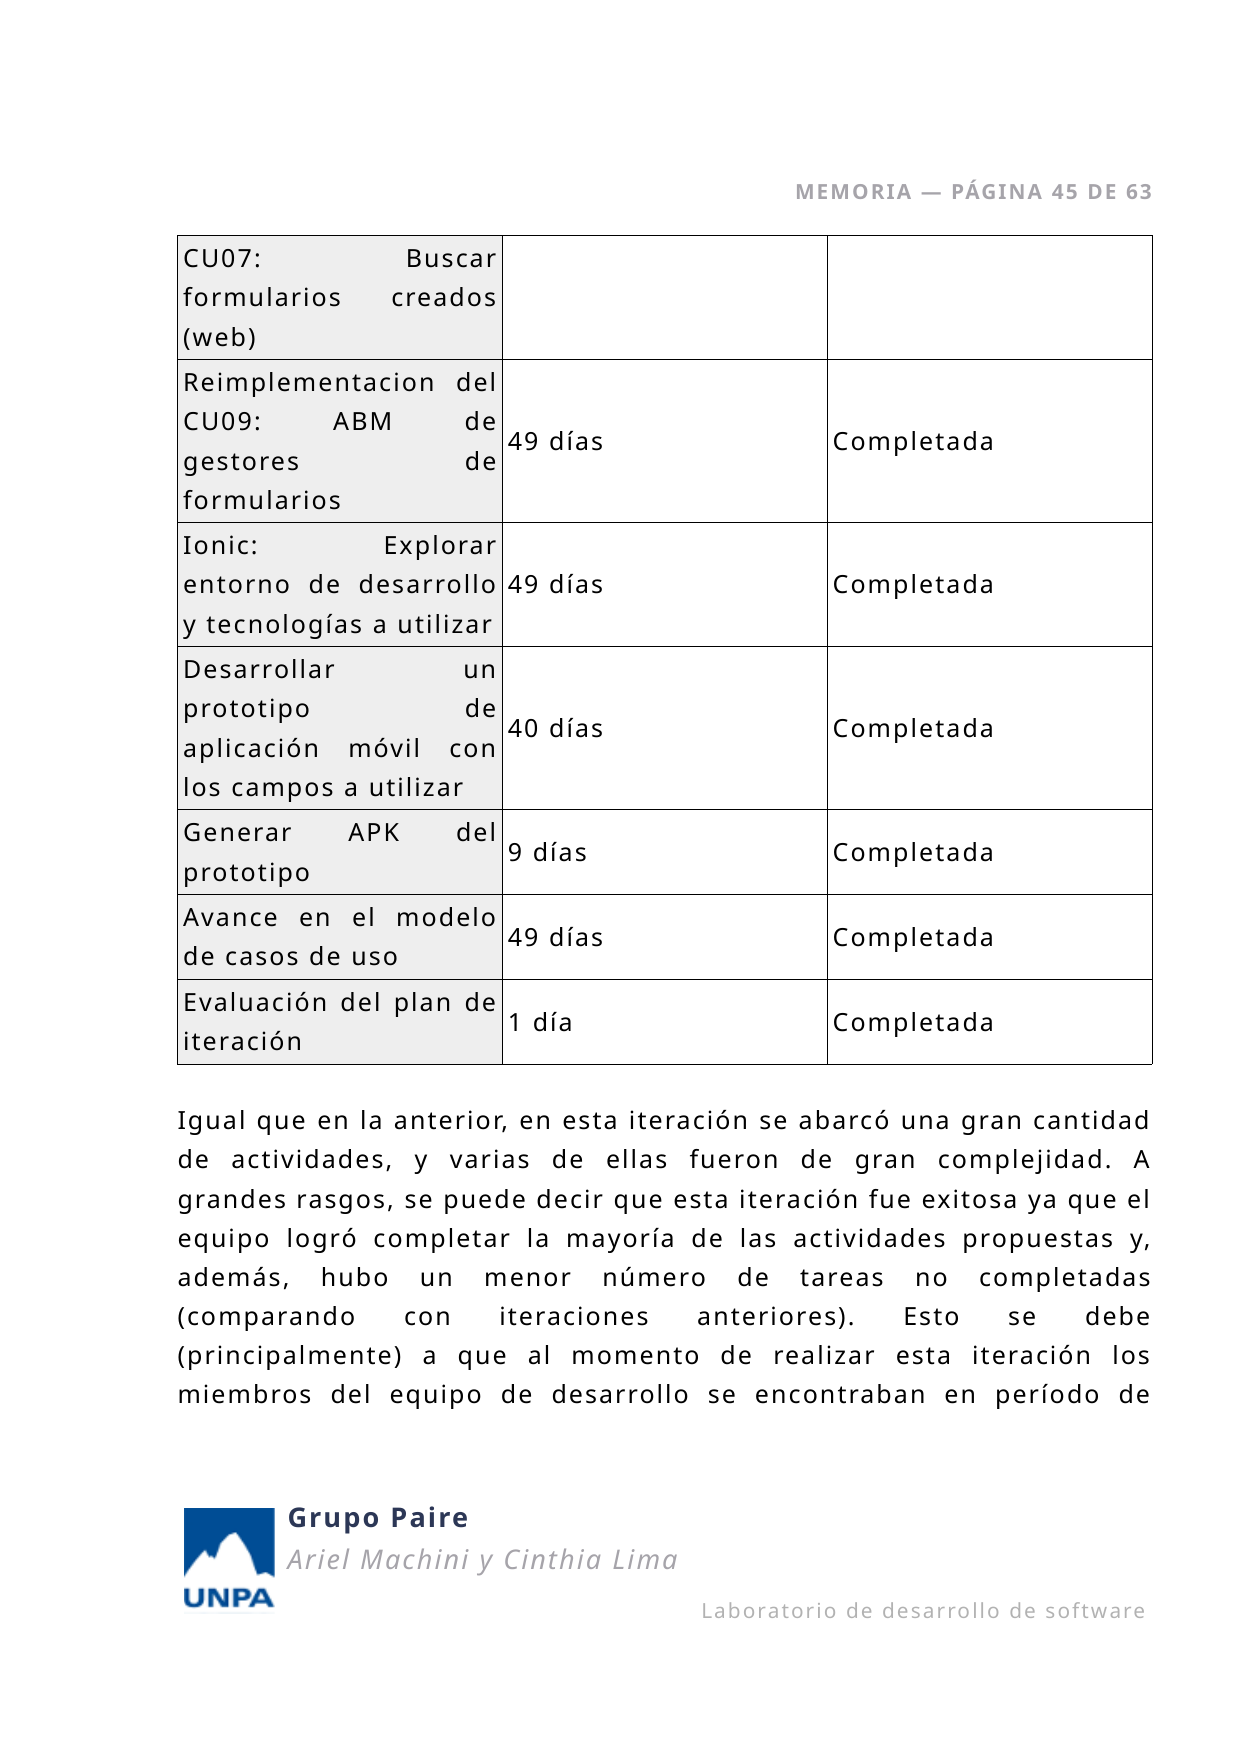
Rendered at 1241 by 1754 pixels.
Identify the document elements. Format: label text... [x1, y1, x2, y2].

table_cell 49 días [503, 523, 827, 646]
table_cell 1 día [503, 980, 827, 1064]
table_cell Desarrollar un prototipo de aplicación móvil con los campos a utilizar [178, 647, 502, 809]
table_cell Reimplementacion del CU09: ABM de gestores de formularios [178, 360, 502, 522]
table_cell Generar APK del prototipo [178, 810, 502, 894]
table_cell [828, 236, 1152, 359]
table_cell Completada [828, 980, 1152, 1064]
table_cell Completada [828, 647, 1152, 809]
table_cell Evaluación del plan de iteración [178, 980, 502, 1064]
table_cell Avance en el modelo de casos de uso [178, 895, 502, 979]
table_cell Ionic: Explorar entorno de desarrollo y tecnologías a utilizar [178, 523, 502, 646]
picture [184, 1508, 275, 1614]
table_cell Completada [828, 810, 1152, 894]
table_cell Completada [828, 360, 1152, 522]
table_cell 49 días [503, 360, 827, 522]
table_cell Completada [828, 895, 1152, 979]
text Igual que en la anterior, en esta iteración se abarcó una gran cantidad de actividades, y varias de ellas fueron de gran complejidad. A grandes rasgos, se puede decir que esta iteración fue exitosa ya que el equipo logró completar la mayoría de las actividades propuestas y, además, hubo un menor número de tareas no completadas (comparando con iteraciones anteriores). Esto se debe (principalmente) a que al momento de realizar esta iteración los miembros del equipo de desarrollo se encontraban en período de [177, 1103, 1152, 1411]
table_cell 49 días [503, 895, 827, 979]
table_cell 40 días [503, 647, 827, 809]
table_cell [503, 236, 827, 359]
table_cell 9 días [503, 810, 827, 894]
table_cell Completada [828, 523, 1152, 646]
table_cell CU07: Buscar formularios creados (web) [178, 236, 502, 359]
